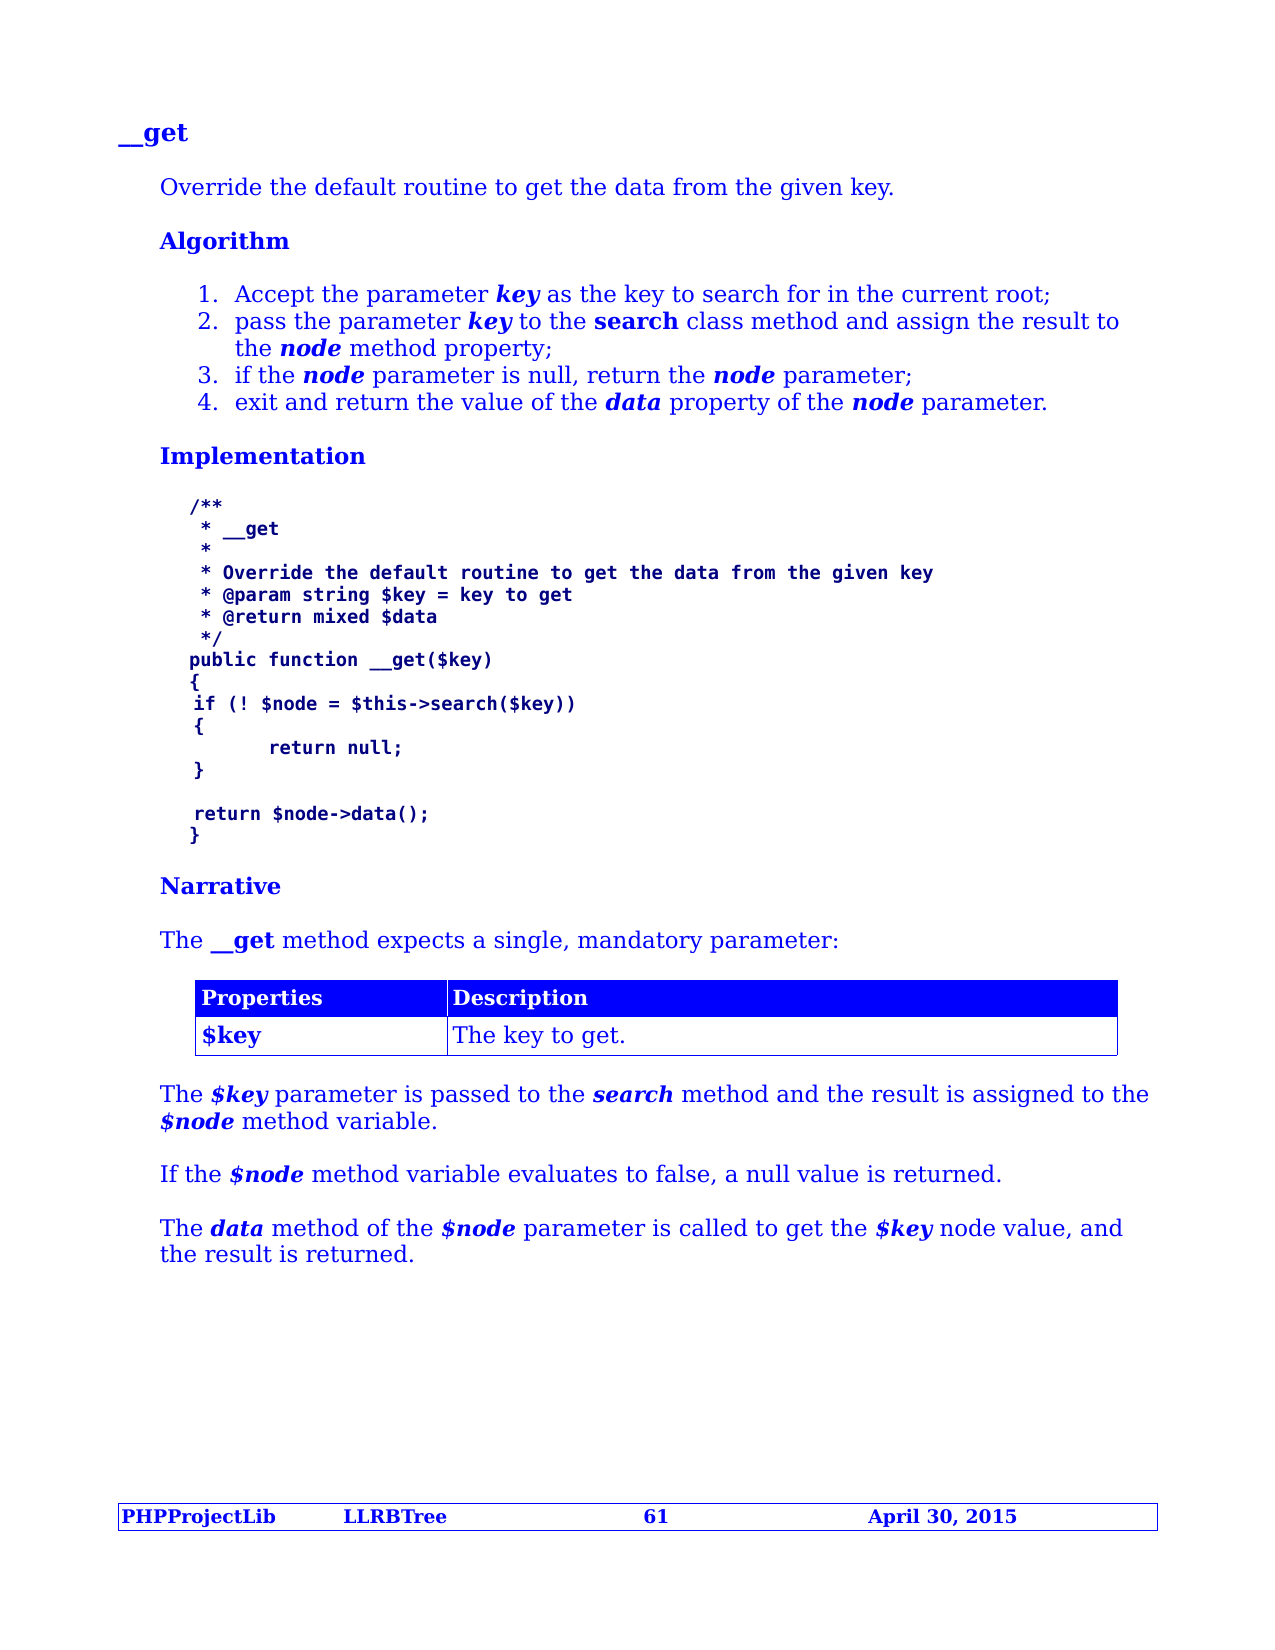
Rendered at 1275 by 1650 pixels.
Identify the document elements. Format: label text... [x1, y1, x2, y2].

text The __get method expects a single, mandatory parameter: [159, 927, 1157, 954]
text Override the default routine to get the data from the given key. [159, 174, 1157, 201]
list if (! $node = $this->search($key)) [189, 693, 1157, 715]
text Algorithm [159, 227, 1157, 254]
list * __get [189, 518, 1157, 540]
list exit and return the value of the data property of the node parameter. [197, 389, 1157, 416]
table_header Description [448, 981, 1117, 1016]
list } [189, 759, 1157, 781]
list Accept the parameter key as the key to search for in the current root; [197, 281, 1157, 308]
list { [189, 715, 1157, 737]
list * Override the default routine to get the data from the given key [189, 562, 1157, 584]
text If the $node method variable evaluates to false, a null value is returned. [159, 1162, 1157, 1188]
list public function __get($key) [189, 649, 1157, 671]
list * @param string $key = key to get [189, 584, 1157, 606]
list return $node->data(); [189, 803, 1157, 824]
text Implementation [159, 443, 1157, 470]
list */ [189, 628, 1157, 649]
table_cell $key [196, 1017, 447, 1055]
list pass the parameter key to the search class method and assign the result to the node method property; [197, 308, 1157, 362]
table_cell The key to get. [448, 1017, 1117, 1055]
list return null; [189, 737, 1157, 759]
title __get [118, 118, 1157, 147]
text The data method of the $node parameter is called to get the $key node value, and the result is returned. [159, 1215, 1157, 1268]
list * @return mixed $data [189, 606, 1157, 628]
list { [189, 671, 1157, 693]
list /** [189, 496, 1157, 518]
list * [189, 540, 1157, 562]
text Narrative [159, 873, 1157, 900]
list if the node parameter is null, return the node parameter; [197, 362, 1157, 389]
text The $key parameter is passed to the search method and the result is assigned to the $node method variable. [159, 1082, 1157, 1135]
list } [189, 824, 1157, 846]
table_header Properties [196, 981, 447, 1016]
